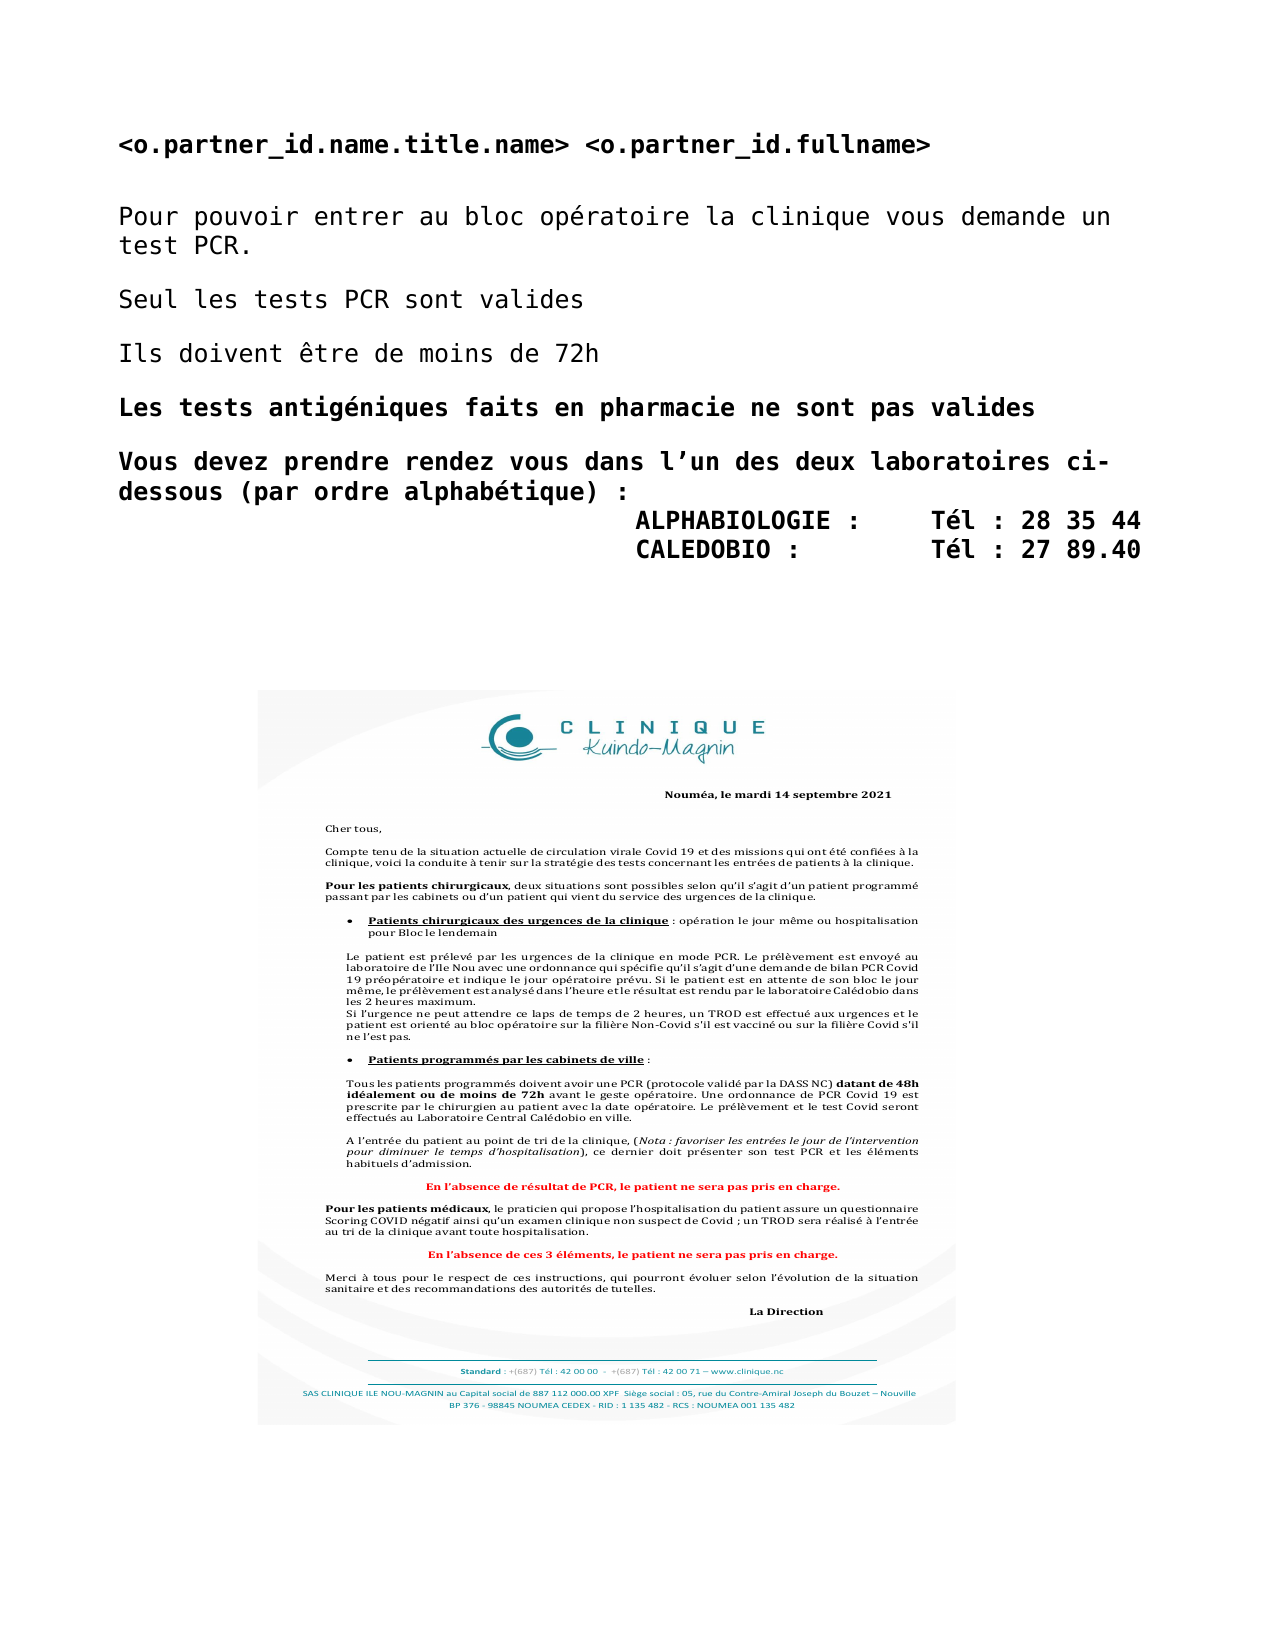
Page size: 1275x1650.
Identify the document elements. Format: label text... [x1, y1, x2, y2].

text Ils doivent être de moins de 72h [118, 339, 1157, 368]
text Les tests antigéniques faits en pharmacie ne sont pas valides [118, 393, 1157, 423]
text Vous devez prendre rendez vous dans l’un des deux laboratoires ci-dessous (par ordre alphabétique) : ALPHABIOLOGIE : Tél : 28 35 44 CALEDOBIO : Tél : 27 89.40 [118, 448, 1157, 564]
text Pour pouvoir entrer au bloc opératoire la clinique vous demande un test PCR. [118, 202, 1157, 260]
text Seul les tests PCR sont valides [118, 285, 1157, 314]
